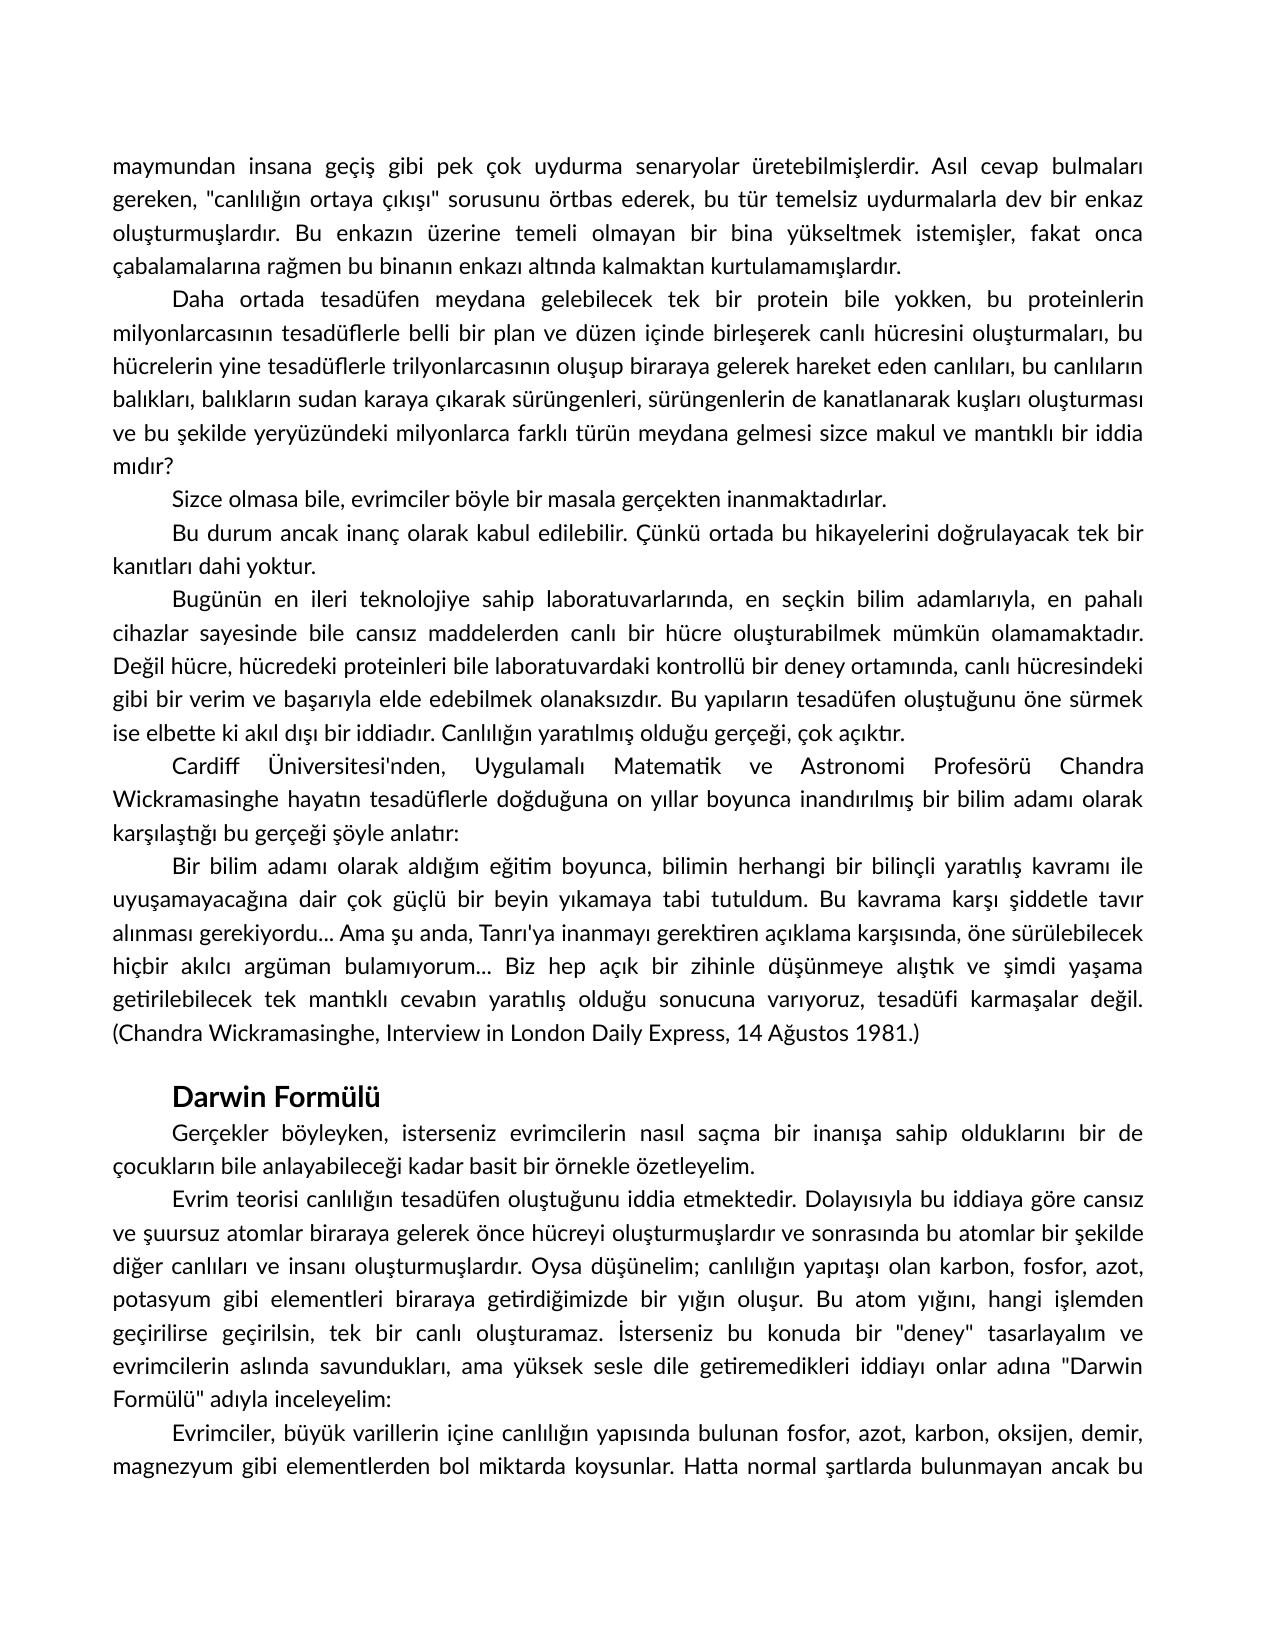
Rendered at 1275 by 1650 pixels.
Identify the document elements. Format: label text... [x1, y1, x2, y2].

text Daha ortada tesadüfen meydana gelebilecek tek bir protein bile yokken, bu proteinlerin milyonlarcasının tesadüflerle belli bir plan ve düzen içinde birleşerek canlı hücresini oluşturmaları, bu hücrelerin yine tesadüflerle trilyonlarcasının oluşup biraraya gelerek hareket eden canlıları, bu canlıların balıkları, balıkların sudan karaya çıkarak sürüngenleri, sürüngenlerin de kanatlanarak kuşları oluşturması ve bu şekilde yeryüzündeki milyonlarca farklı türün meydana gelmesi sizce makul ve mantıklı bir iddia mıdır? [112, 281, 1145, 481]
text maymundan insana geçiş gibi pek çok uydurma senaryolar üretebilmişlerdir. Asıl cevap bulmaları gereken, "canlılığın ortaya çıkışı" sorusunu örtbas ederek, bu tür temelsiz uydurmalarla dev bir enkaz oluşturmuşlardır. Bu enkazın üzerine temeli olmayan bir bina yükseltmek istemişler, fakat onca çabalamalarına rağmen bu binanın enkazı altında kalmaktan kurtulamamışlardır. [112, 148, 1145, 281]
text Sizce olmasa bile, evrimciler böyle bir masala gerçekten inanmaktadırlar. [112, 481, 1145, 514]
text Evrim teorisi canlılığın tesadüfen oluştuğunu iddia etmektedir. Dolayısıyla bu iddiaya göre cansız ve şuursuz atomlar biraraya gelerek önce hücreyi oluşturmuşlardır ve sonrasında bu atomlar bir şekilde diğer canlıları ve insanı oluşturmuşlardır. Oysa düşünelim; canlılığın yapıtaşı olan karbon, fosfor, azot, potasyum gibi elementleri biraraya getirdiğimizde bir yığın oluşur. Bu atom yığını, hangi işlemden geçirilirse geçirilsin, tek bir canlı oluşturamaz. İsterseniz bu konuda bir "deney" tasarlayalım ve evrimcilerin aslında savundukları, ama yüksek sesle dile getiremedikleri iddiayı onlar adına "Darwin Formülü" adıyla inceleyelim: [112, 1181, 1145, 1414]
text Evrimciler, büyük varillerin içine canlılığın yapısında bulunan fosfor, azot, karbon, oksijen, demir, magnezyum gibi elementlerden bol miktarda koysunlar. Hatta normal şartlarda bulunmayan ancak bu [112, 1414, 1145, 1481]
text Darwin Formülü [112, 1081, 1145, 1114]
text Gerçekler böyleyken, isterseniz evrimcilerin nasıl saçma bir inanışa sahip olduklarını bir de çocukların bile anlayabileceği kadar basit bir örnekle özetleyelim. [112, 1114, 1145, 1181]
text Cardiff Üniversitesi'nden, Uygulamalı Matematik ve Astronomi Profesörü Chandra Wickramasinghe hayatın tesadüflerle doğduğuna on yıllar boyunca inandırılmış bir bilim adamı olarak karşılaştığı bu gerçeği şöyle anlatır: [112, 748, 1145, 848]
text Bir bilim adamı olarak aldığım eğitim boyunca, bilimin herhangi bir bilinçli yaratılış kavramı ile uyuşamayacağına dair çok güçlü bir beyin yıkamaya tabi tutuldum. Bu kavrama karşı şiddetle tavır alınması gerekiyordu... Ama şu anda, Tanrı'ya inanmayı gerektiren açıklama karşısında, öne sürülebilecek hiçbir akılcı argüman bulamıyorum... Biz hep açık bir zihinle düşünmeye alıştık ve şimdi yaşama getirilebilecek tek mantıklı cevabın yaratılış olduğu sonucuna varıyoruz, tesadüfi karmaşalar değil. (Chandra Wickramasinghe, Interview in London Daily Express, 14 Ağustos 1981.) [112, 848, 1145, 1048]
text Bu durum ancak inanç olarak kabul edilebilir. Çünkü ortada bu hikayelerini doğrulayacak tek bir kanıtları dahi yoktur. [112, 514, 1145, 581]
text Bugünün en ileri teknolojiye sahip laboratuvarlarında, en seçkin bilim adamlarıyla, en pahalı cihazlar sayesinde bile cansız maddelerden canlı bir hücre oluşturabilmek mümkün olamamaktadır. Değil hücre, hücredeki proteinleri bile laboratuvardaki kontrollü bir deney ortamında, canlı hücresindeki gibi bir verim ve başarıyla elde edebilmek olanaksızdır. Bu yapıların tesadüfen oluştuğunu öne sürmek ise elbette ki akıl dışı bir iddiadır. Canlılığın yaratılmış olduğu gerçeği, çok açıktır. [112, 581, 1145, 748]
